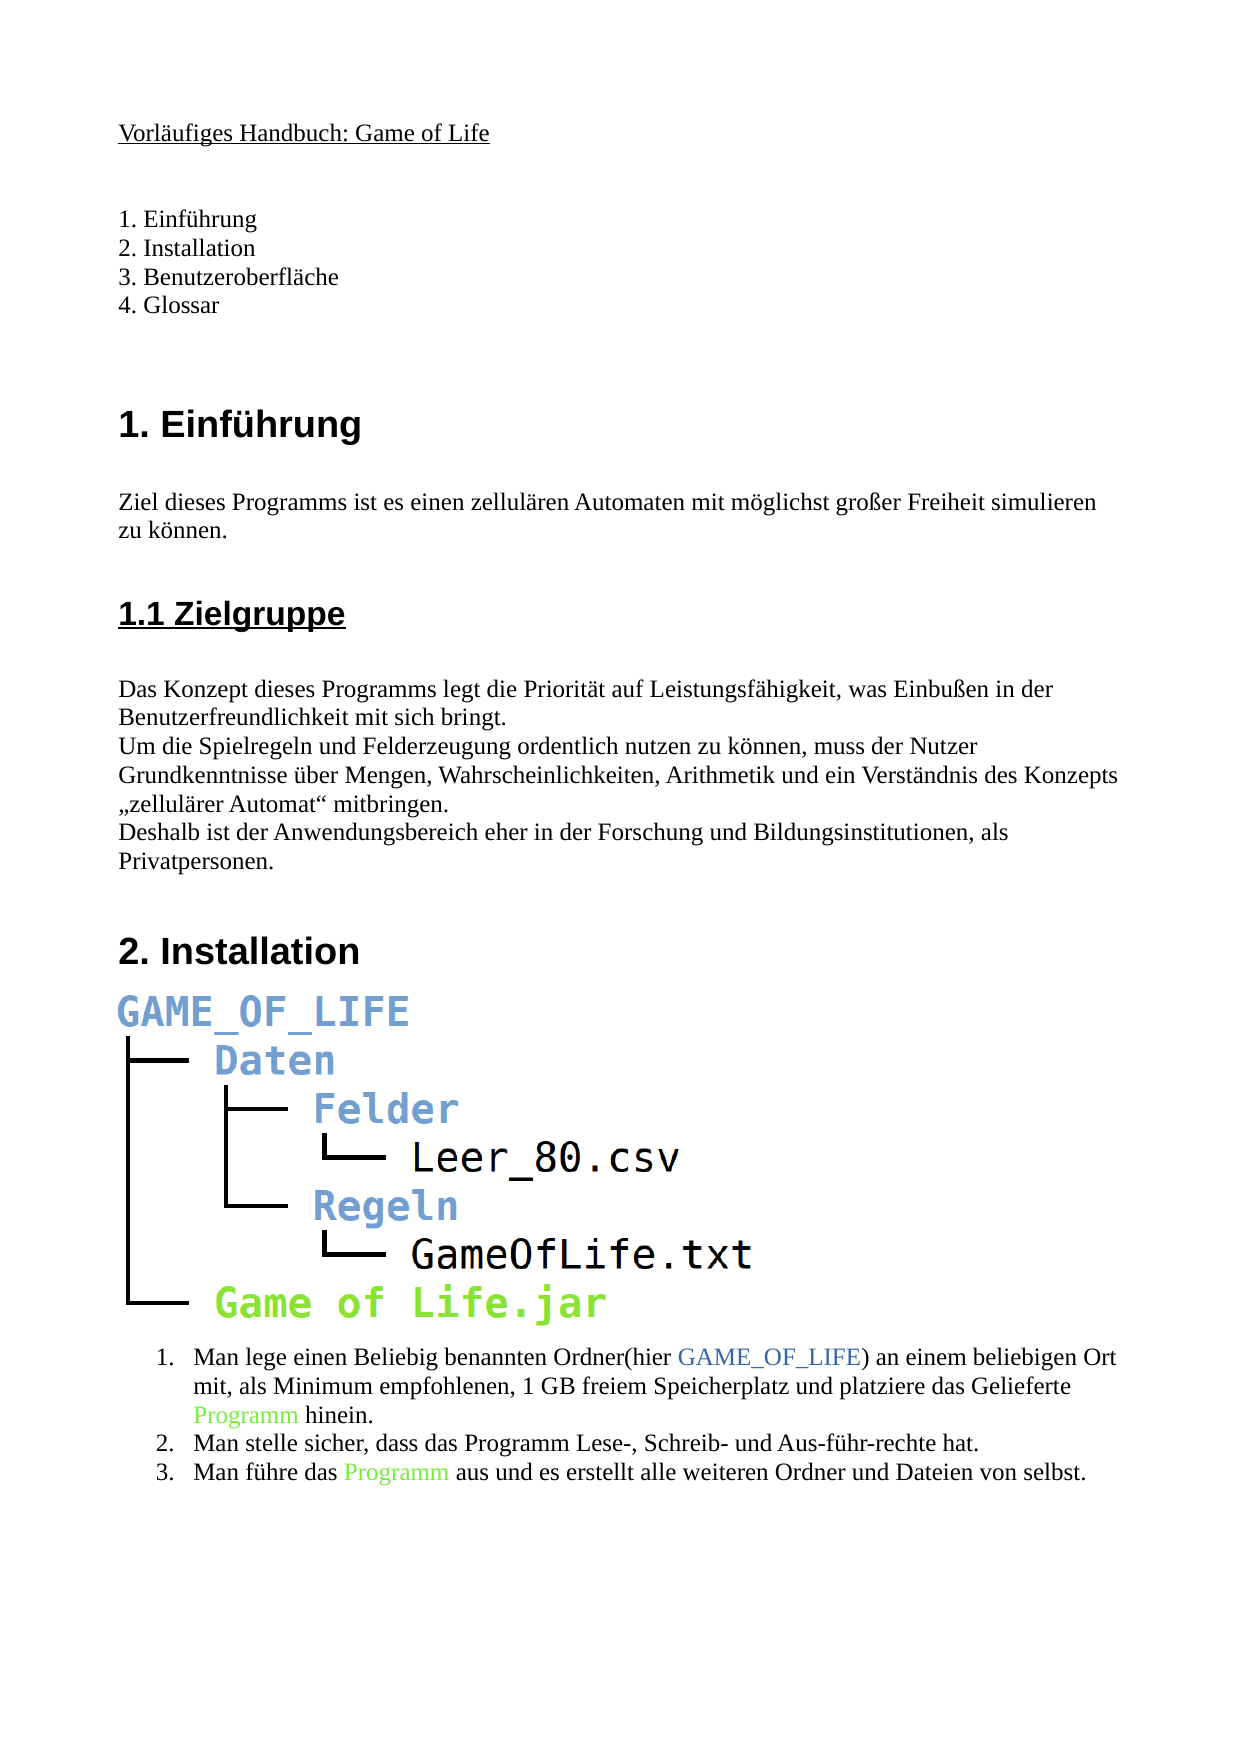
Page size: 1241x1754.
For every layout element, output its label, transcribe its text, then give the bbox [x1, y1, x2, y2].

text Das Konzept dieses Programms legt die Priorität auf Leistungsfähigkeit, was Einbußen in der Benutzerfreundlichkeit mit sich bringt. [118, 674, 1122, 731]
text Ziel dieses Programms ist es einen zellulären Automaten mit möglichst großer Freiheit simulieren zu können. [118, 487, 1122, 544]
subtitle 1.1 Zielgruppe [118, 594, 1122, 632]
subtitle 2. Installation [118, 929, 1122, 972]
list Man führe das Programm aus und es erstellt alle weiteren Ordner und Dateien von selbst. [156, 1457, 1122, 1486]
text 3. Benutzeroberfläche [118, 262, 1122, 291]
text Vorläufiges Handbuch: Game of Life [118, 118, 1122, 147]
text 4. Glossar [118, 291, 1122, 319]
list Man stelle sicher, dass das Programm Lese-, Schreib- und Aus-führ-rechte hat. [156, 1428, 1122, 1457]
subtitle 1. Einführung [118, 402, 1122, 446]
text 1. Einführung [118, 204, 1122, 233]
list Man lege einen Beliebig benannten Ordner(hier GAME_OF_LIFE) an einem beliebigen Ort mit, als Minimum empfohlenen, 1 GB freiem Speicherplatz und platziere das Gelieferte Programm hinein. [156, 985, 1122, 1428]
text Um die Spielregeln und Felderzeugung ordentlich nutzen zu können, muss der Nutzer Grundkenntnisse über Mengen, Wahrscheinlichkeiten, Arithmetik und ein Verständnis des Konzepts „zellulärer Automat“ mitbringen. [118, 731, 1122, 817]
text Deshalb ist der Anwendungsbereich eher in der Forschung und Bildungsinstitutionen, als Privatpersonen. [118, 817, 1122, 875]
text 2. Installation [118, 233, 1122, 262]
picture [116, 990, 783, 1343]
